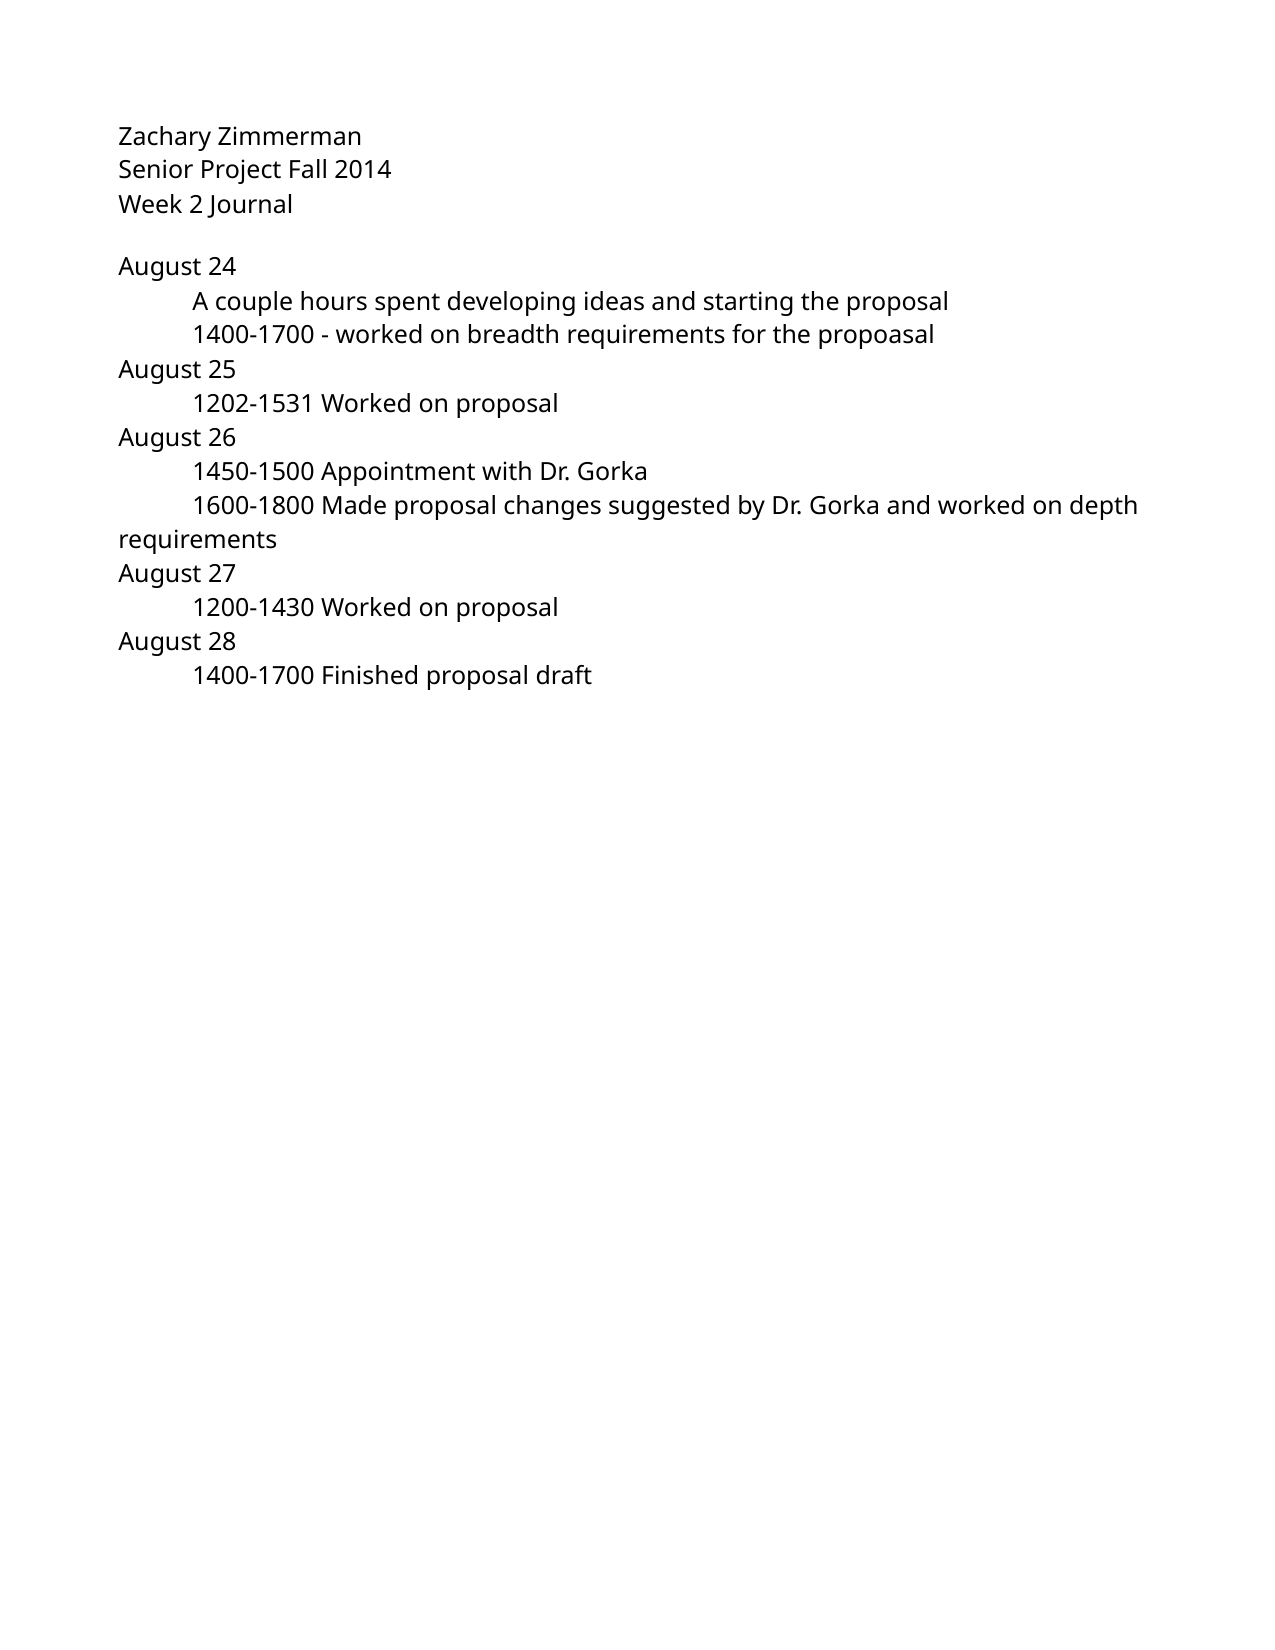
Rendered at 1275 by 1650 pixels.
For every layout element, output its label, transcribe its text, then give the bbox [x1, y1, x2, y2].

text August 25 [118, 351, 1157, 385]
text 1400-1700 - worked on breadth requirements for the propoasal [118, 317, 1157, 351]
text August 27 [118, 556, 1157, 590]
text Week 2 Journal [118, 186, 1157, 220]
text 1450-1500 Appointment with Dr. Gorka [118, 453, 1157, 487]
text 1600-1800 Made proposal changes suggested by Dr. Gorka and worked on depth requirements [118, 487, 1157, 556]
text August 28 [118, 624, 1157, 658]
text August 26 [118, 419, 1157, 453]
text 1400-1700 Finished proposal draft [118, 658, 1157, 692]
text A couple hours spent developing ideas and starting the proposal [118, 283, 1157, 317]
text 1200-1430 Worked on proposal [118, 590, 1157, 624]
text August 24 [118, 249, 1157, 283]
text 1202-1531 Worked on proposal [118, 385, 1157, 419]
text Senior Project Fall 2014 [118, 152, 1157, 186]
text Zachary Zimmerman [118, 118, 1157, 152]
